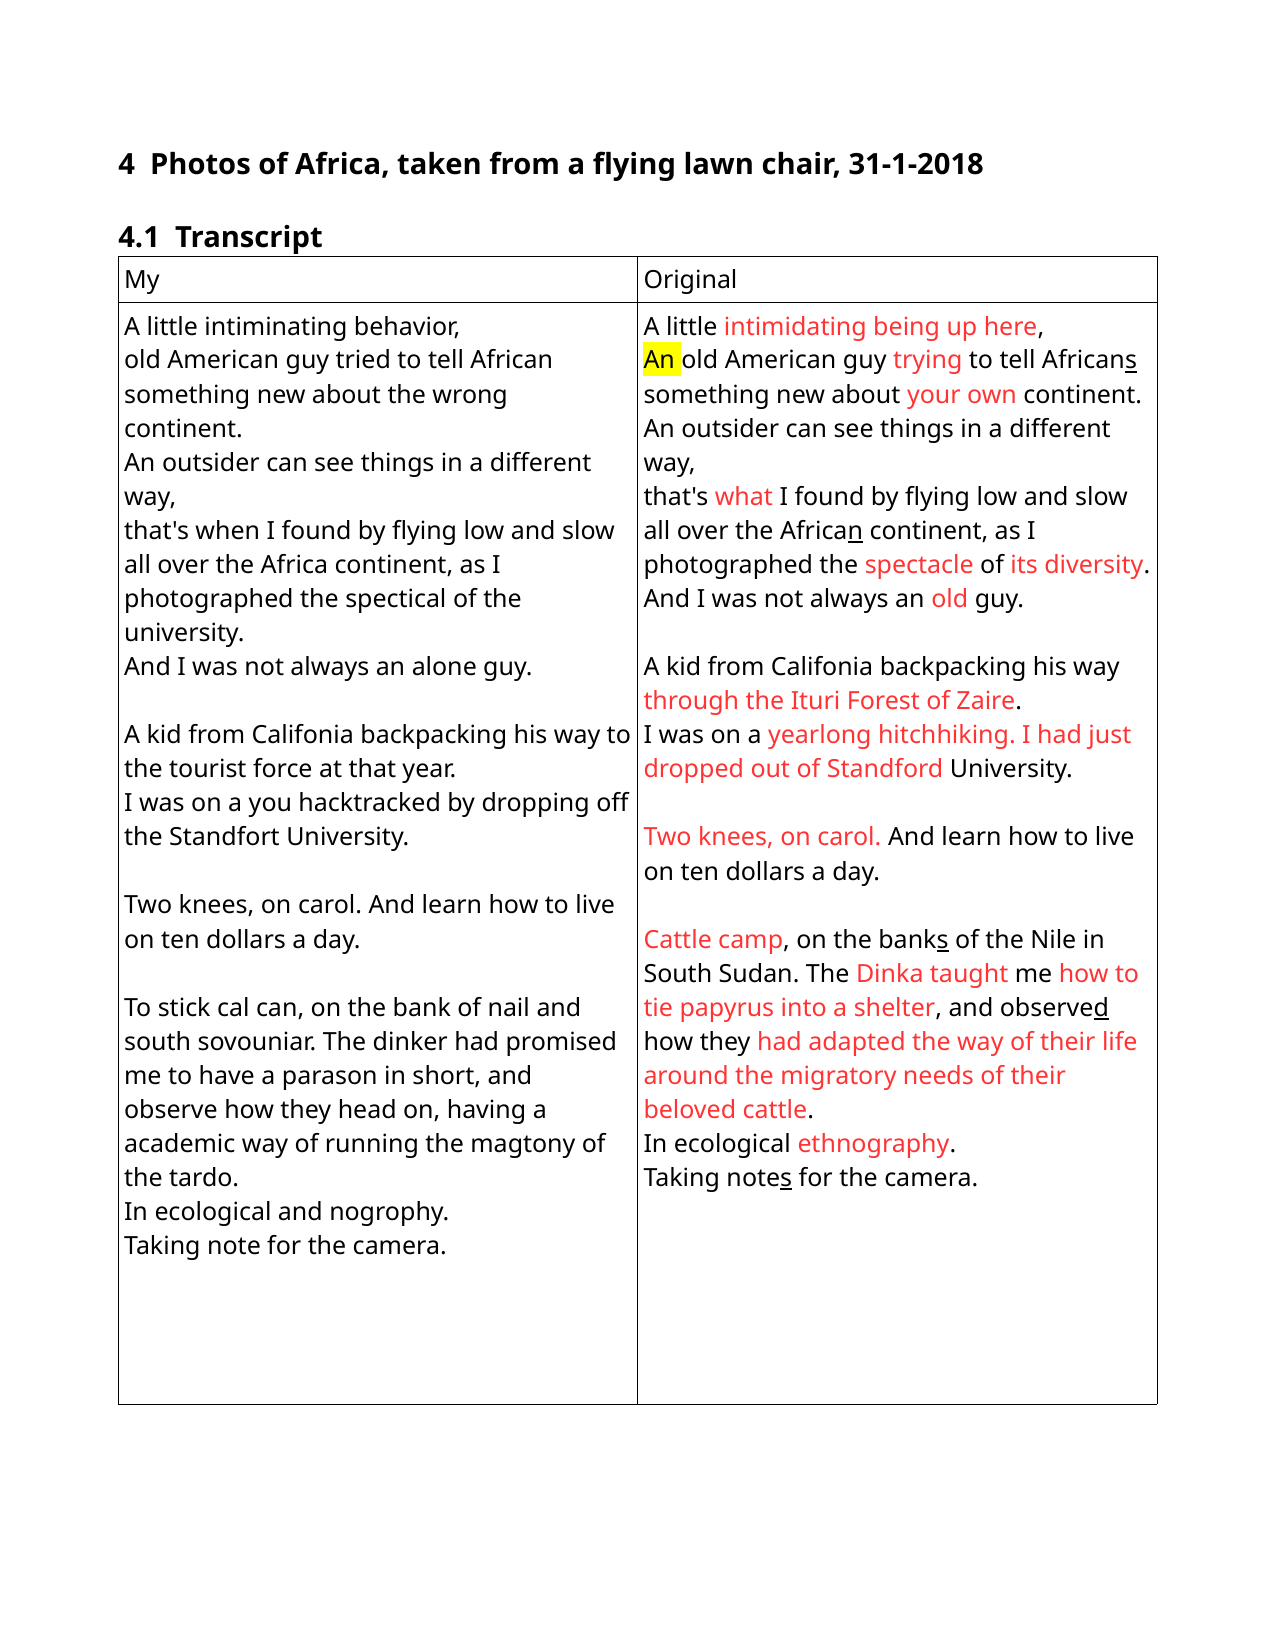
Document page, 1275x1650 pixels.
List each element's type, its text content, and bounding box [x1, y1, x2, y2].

table_header My [119, 257, 637, 302]
table_cell A little intiminating behavior, old American guy tried to tell African something new about the wrong continent. An outsider can see things in a different way, that's when I found by flying low and slow all over the Africa continent, as I photographed the spectical of the university. And I was not always an alone guy. A kid from Califonia backpacking his way to the tourist force at that year. I was on a you hacktracked by dropping off the Standfort University. Two knees, on carol. And learn how to live on ten dollars a day. To stick cal can, on the bank of nail and south sovouniar. The dinker had promised me to have a parason in short, and observe how they head on, having a academic way of running the magtony of the tardo. In ecological and nogrophy. Taking note for the camera. [119, 303, 637, 1404]
table_cell A little intimidating being up here, An old American guy trying to tell Africans something new about your own continent. An outsider can see things in a different way, that's what I found by flying low and slow all over the African continent, as I photographed the spectacle of its diversity. And I was not always an old guy. A kid from Califonia backpacking his way through the Ituri Forest of Zaire. I was on a yearlong hitchhiking. I had just dropped out of Standford University. Two knees, on carol. And learn how to live on ten dollars a day. Cattle camp, on the banks of the Nile in South Sudan. The Dinka taught me how to tie papyrus into a shelter, and observed how they had adapted the way of their life around the migratory needs of their beloved cattle. In ecological ethnography. Taking notes for the camera. [638, 303, 1157, 1404]
subtitle 4.1 Transcript [118, 216, 1157, 256]
subtitle 4 Photos of Africa, taken from a flying lawn chair, 31-1-2018 [118, 143, 1157, 183]
table_header Original [638, 257, 1157, 302]
